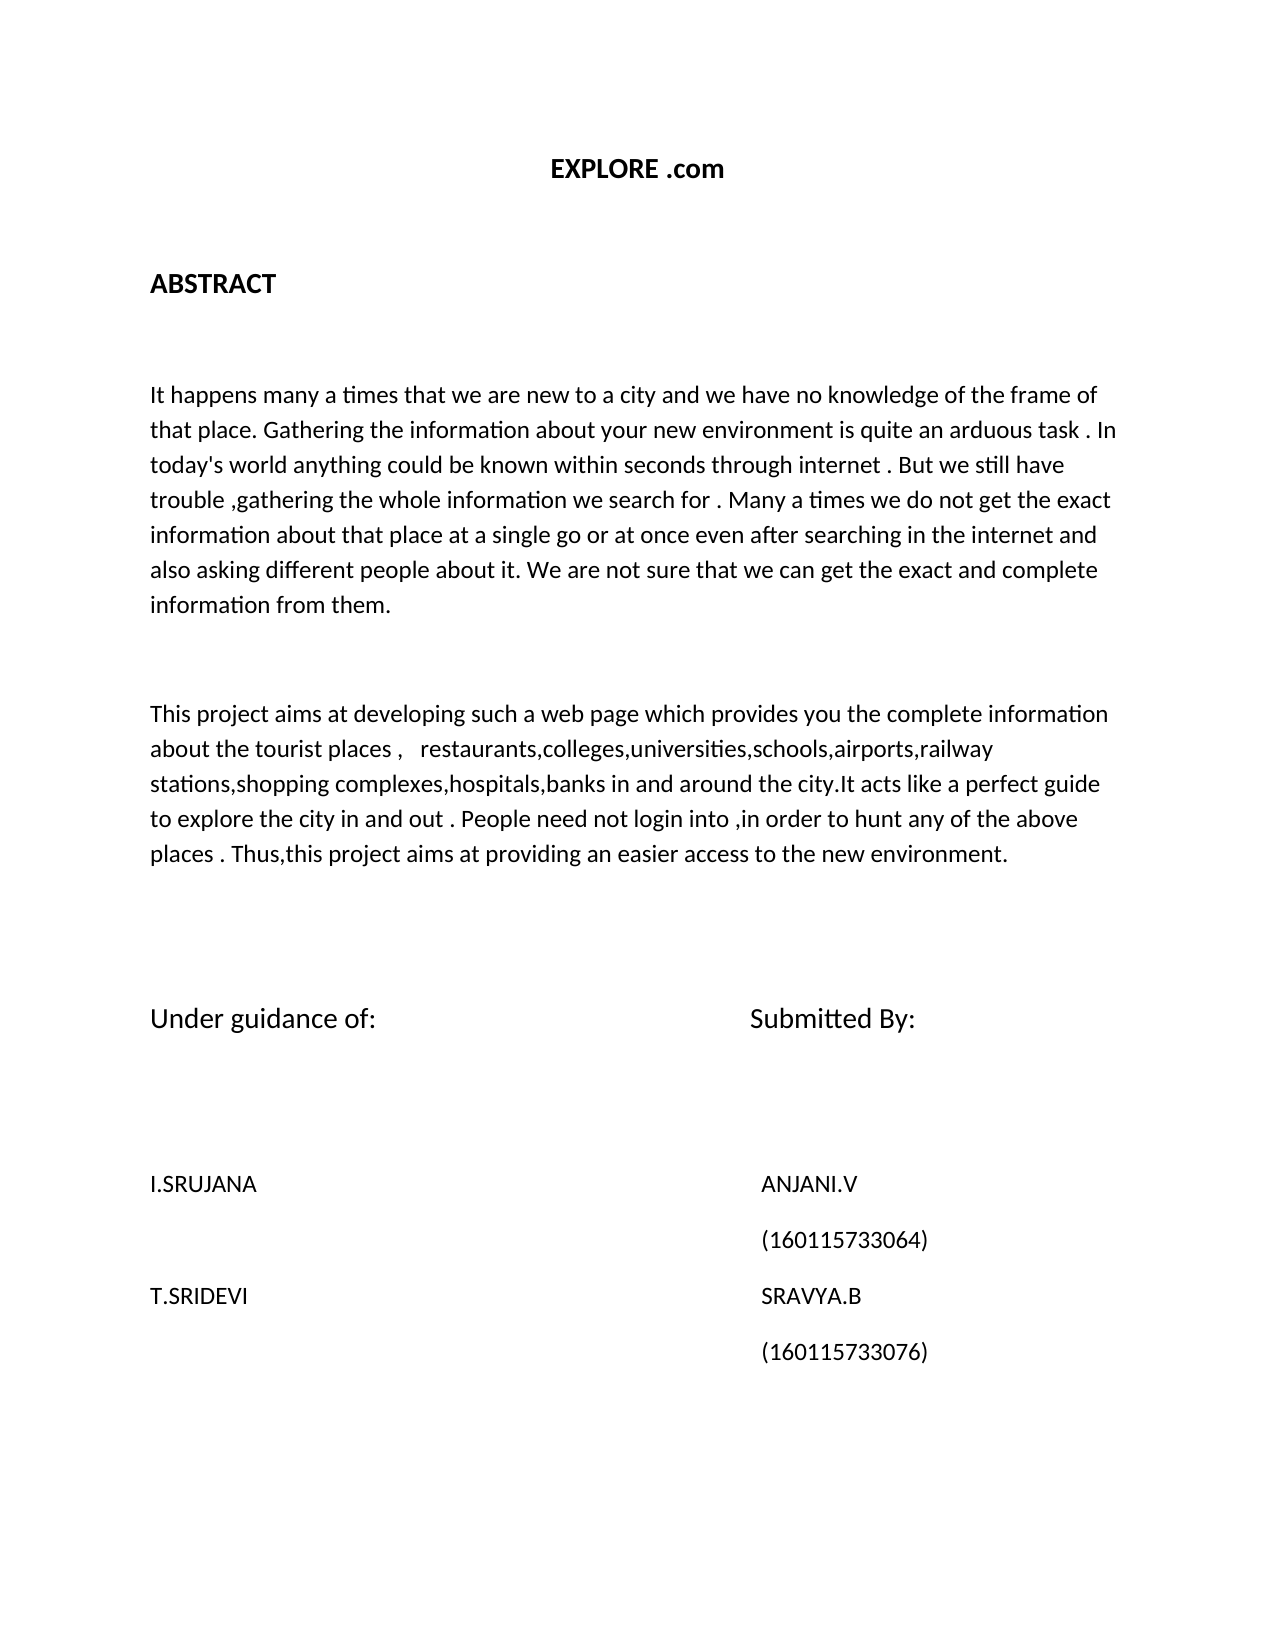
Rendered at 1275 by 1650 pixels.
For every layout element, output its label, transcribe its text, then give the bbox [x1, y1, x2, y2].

text ABSTRACT [150, 265, 1125, 300]
text This project aims at developing such a web page which provides you the complete information about the tourist places , restaurants,colleges,universities,schools,airports,railway stations,shopping complexes,hospitals,banks in and around the city.It acts like a perfect guide to explore the city in and out . People need not login into ,in order to hunt any of the above places . Thus,this project aims at providing an easier access to the new environment. [150, 698, 1125, 869]
text T.SRIDEVI SRAVYA.B [150, 1280, 1125, 1310]
text (160115733076) [150, 1336, 1125, 1366]
text I.SRUJANA ANJANI.V [150, 1168, 1125, 1199]
text EXPLORE .com [150, 150, 1125, 186]
text Under guidance of: Submitted By: [150, 1000, 1125, 1036]
text (160115733064) [150, 1224, 1125, 1254]
text It happens many a times that we are new to a city and we have no knowledge of the frame of that place. Gathering the information about your new environment is quite an arduous task . In today's world anything could be known within seconds through internet . But we still have trouble ,gathering the whole information we search for . Many a times we do not get the exact information about that place at a single go or at once even after searching in the internet and also asking different people about it. We are not sure that we can get the exact and complete information from them. [150, 379, 1125, 620]
